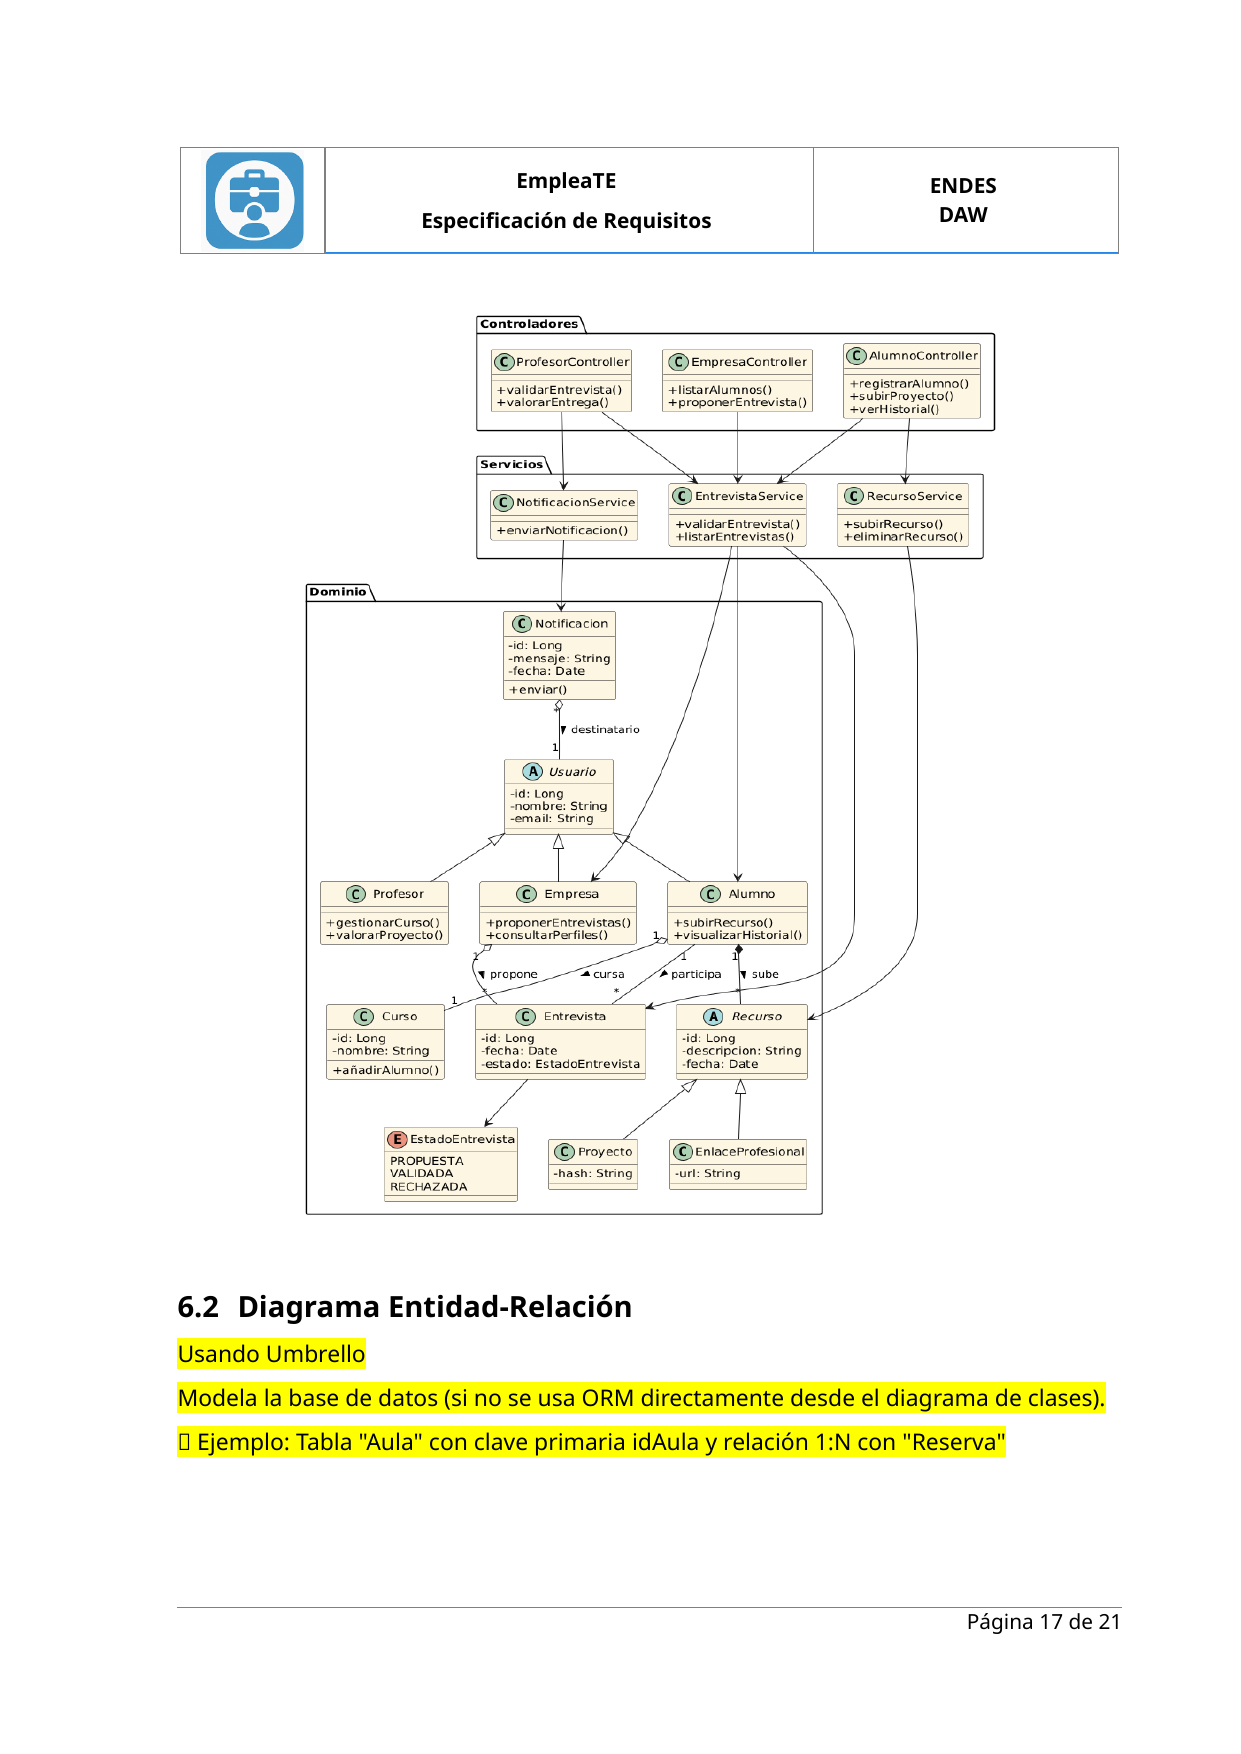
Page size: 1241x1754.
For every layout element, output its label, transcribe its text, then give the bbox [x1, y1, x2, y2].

subtitle Diagrama Entidad-Relación [177, 1286, 1122, 1326]
picture [201, 150, 304, 252]
text 🔹 Ejemplo: Tabla "Aula" con clave primaria idAula y relación 1:N con "Reserva" [177, 1426, 1122, 1457]
text Usando Umbrello [177, 1338, 1122, 1369]
picture [300, 311, 999, 1218]
text Modela la base de datos (si no se usa ORM directamente desde el diagrama de clases). [177, 1382, 1122, 1413]
